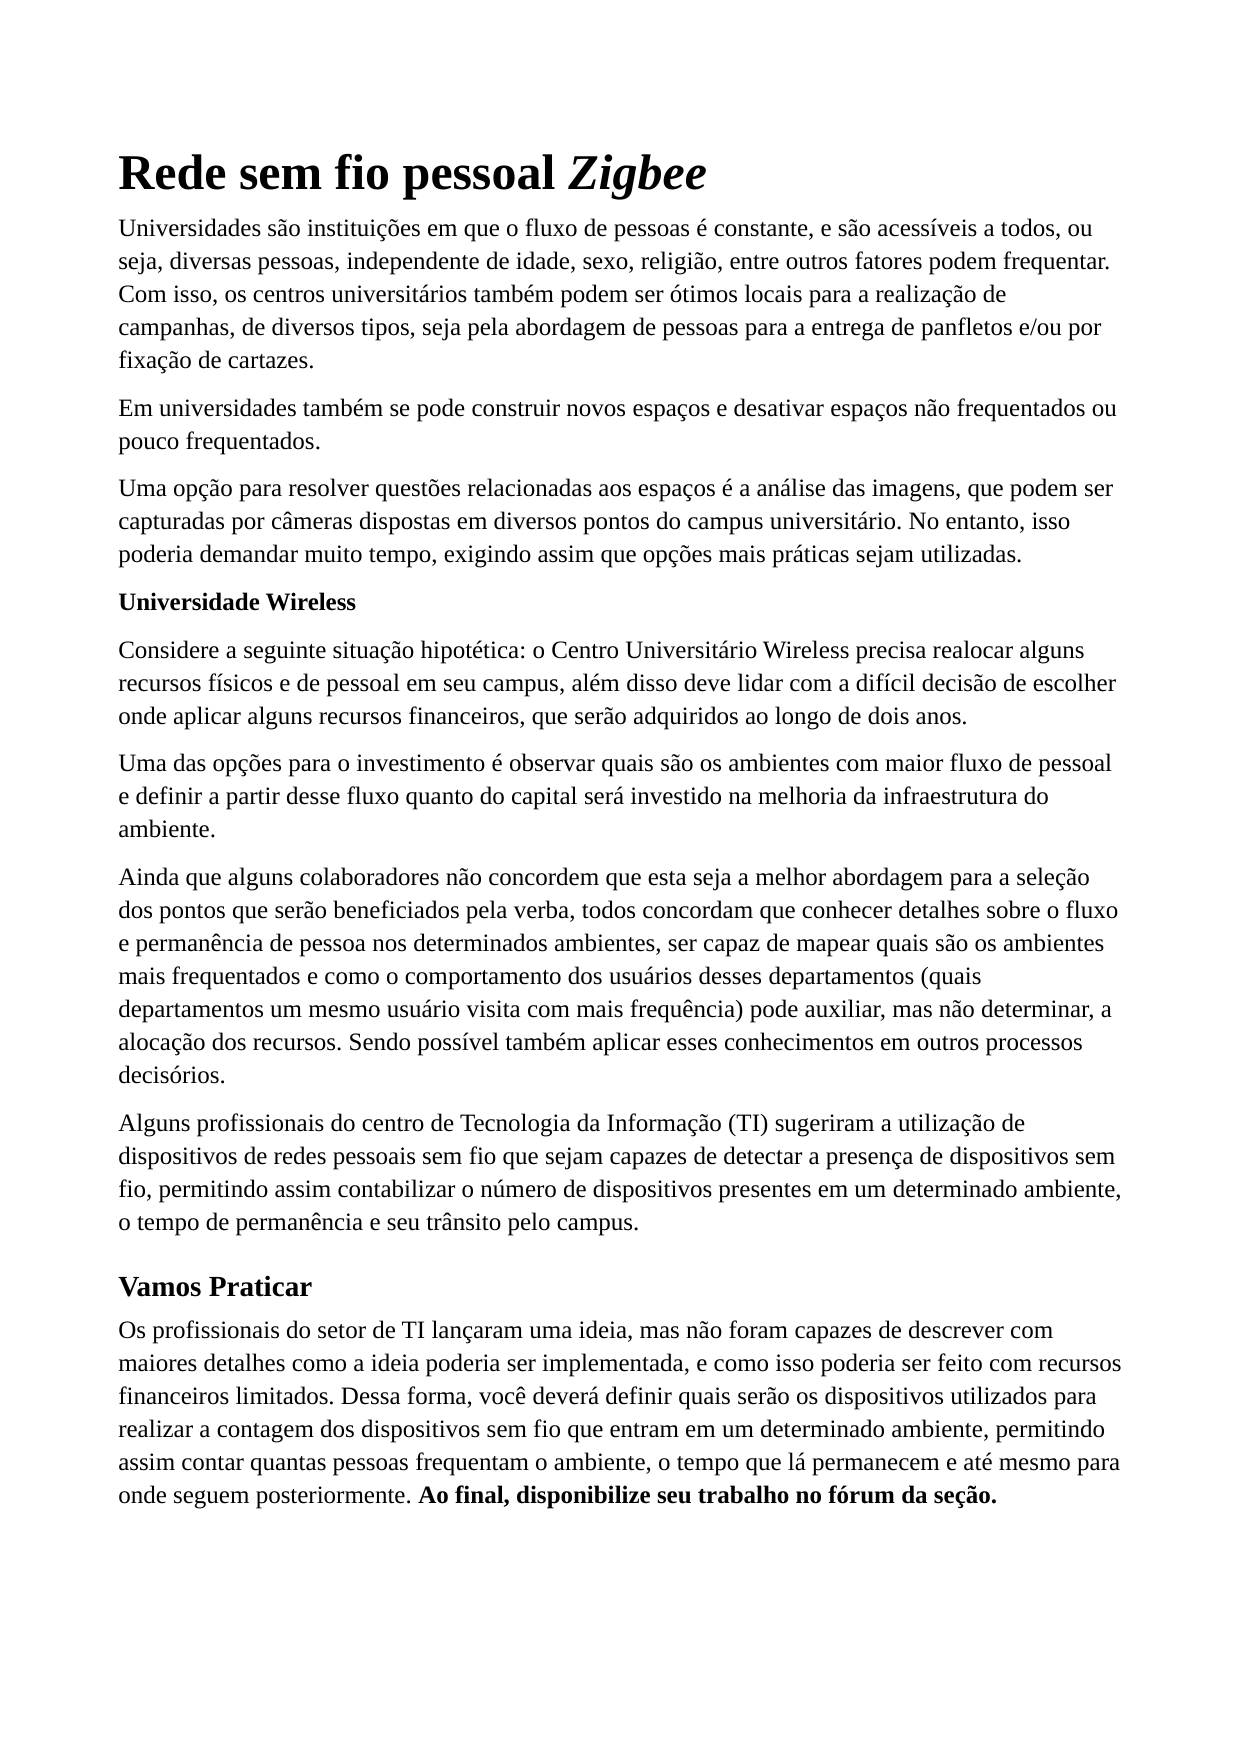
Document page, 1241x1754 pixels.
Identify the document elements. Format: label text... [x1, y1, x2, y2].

subtitle Vamos Praticar [118, 1269, 1122, 1302]
text Universidade Wireless [118, 587, 1122, 616]
text Uma opção para resolver questões relacionadas aos espaços é a análise das imagens, que podem ser capturadas por câmeras dispostas em diversos pontos do campus universitário. No entanto, isso poderia demandar muito tempo, exigindo assim que opções mais práticas sejam utilizadas. [118, 473, 1122, 568]
text Em universidades também se pode construir novos espaços e desativar espaços não frequentados ou pouco frequentados. [118, 393, 1122, 454]
text Considere a seguinte situação hipotética: o Centro Universitário Wireless precisa realocar alguns recursos físicos e de pessoal em seu campus, além disso deve lidar com a difícil decisão de escolher onde aplicar alguns recursos financeiros, que serão adquiridos ao longo de dois anos. [118, 635, 1122, 729]
text Universidades são instituições em que o fluxo de pessoas é constante, e são acessíveis a todos, ou seja, diversas pessoas, independente de idade, sexo, religião, entre outros fatores podem frequentar. Com isso, os centros universitários também podem ser ótimos locais para a realização de campanhas, de diversos tipos, seja pela abordagem de pessoas para a entrega de panfletos e/ou por fixação de cartazes. [118, 213, 1122, 374]
text Alguns profissionais do centro de Tecnologia da Informação (TI) sugeriram a utilização de dispositivos de redes pessoais sem fio que sejam capazes de detectar a presença de dispositivos sem fio, permitindo assim contabilizar o número de dispositivos presentes em um determinado ambiente, o tempo de permanência e seu trânsito pelo campus. [118, 1108, 1122, 1236]
text Uma das opções para o investimento é observar quais são os ambientes com maior fluxo de pessoal e definir a partir desse fluxo quanto do capital será investido na melhoria da infraestrutura do ambiente. [118, 748, 1122, 843]
text Ainda que alguns colaboradores não concordem que esta seja a melhor abordagem para a seleção dos pontos que serão beneficiados pela verba, todos concordam que conhecer detalhes sobre o fluxo e permanência de pessoa nos determinados ambientes, ser capaz de mapear quais são os ambientes mais frequentados e como o comportamento dos usuários desses departamentos (quais departamentos um mesmo usuário visita com mais frequência) pode auxiliar, mas não determinar, a alocação dos recursos. Sendo possível também aplicar esses conhecimentos em outros processos decisórios. [118, 862, 1122, 1089]
text Os profissionais do setor de TI lançaram uma ideia, mas não foram capazes de descrever com maiores detalhes como a ideia poderia ser implementada, e como isso poderia ser feito com recursos financeiros limitados. Dessa forma, você deverá definir quais serão os dispositivos utilizados para realizar a contagem dos dispositivos sem fio que entram em um determinado ambiente, permitindo assim contar quantas pessoas frequentam o ambiente, o tempo que lá permanecem e até mesmo para onde seguem posteriormente. Ao final, disponibilize seu trabalho no fórum da seção. [118, 1315, 1122, 1509]
subtitle Rede sem fio pessoal Zigbee [118, 143, 1122, 201]
